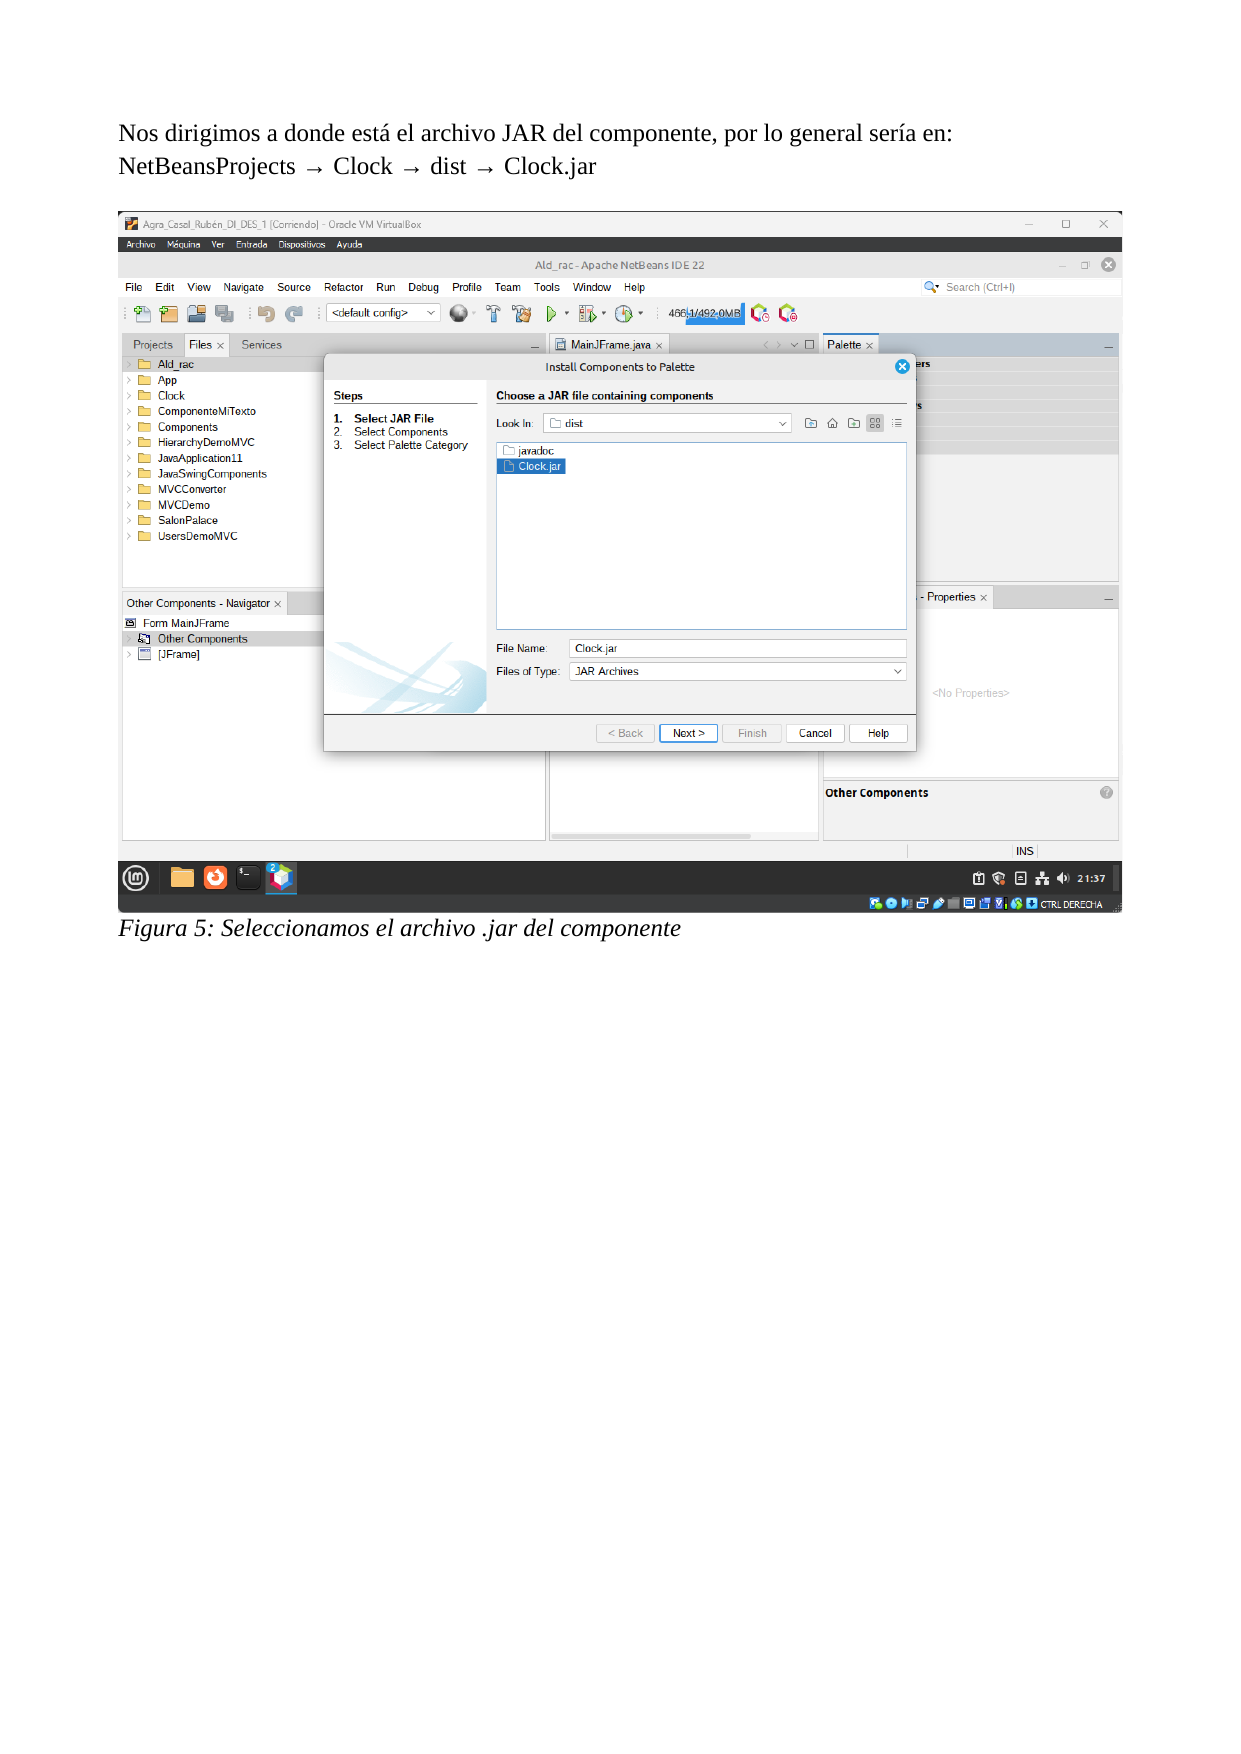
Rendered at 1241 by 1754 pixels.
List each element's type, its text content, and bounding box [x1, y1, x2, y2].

text Figura 5: Seleccionamos el archivo .jar del componente [118, 913, 1122, 942]
picture [118, 211, 1123, 913]
text Nos dirigimos a donde está el archivo JAR del componente, por lo general sería en: NetBeansProjects → Clock → dist → Clock.jar [118, 118, 1122, 180]
